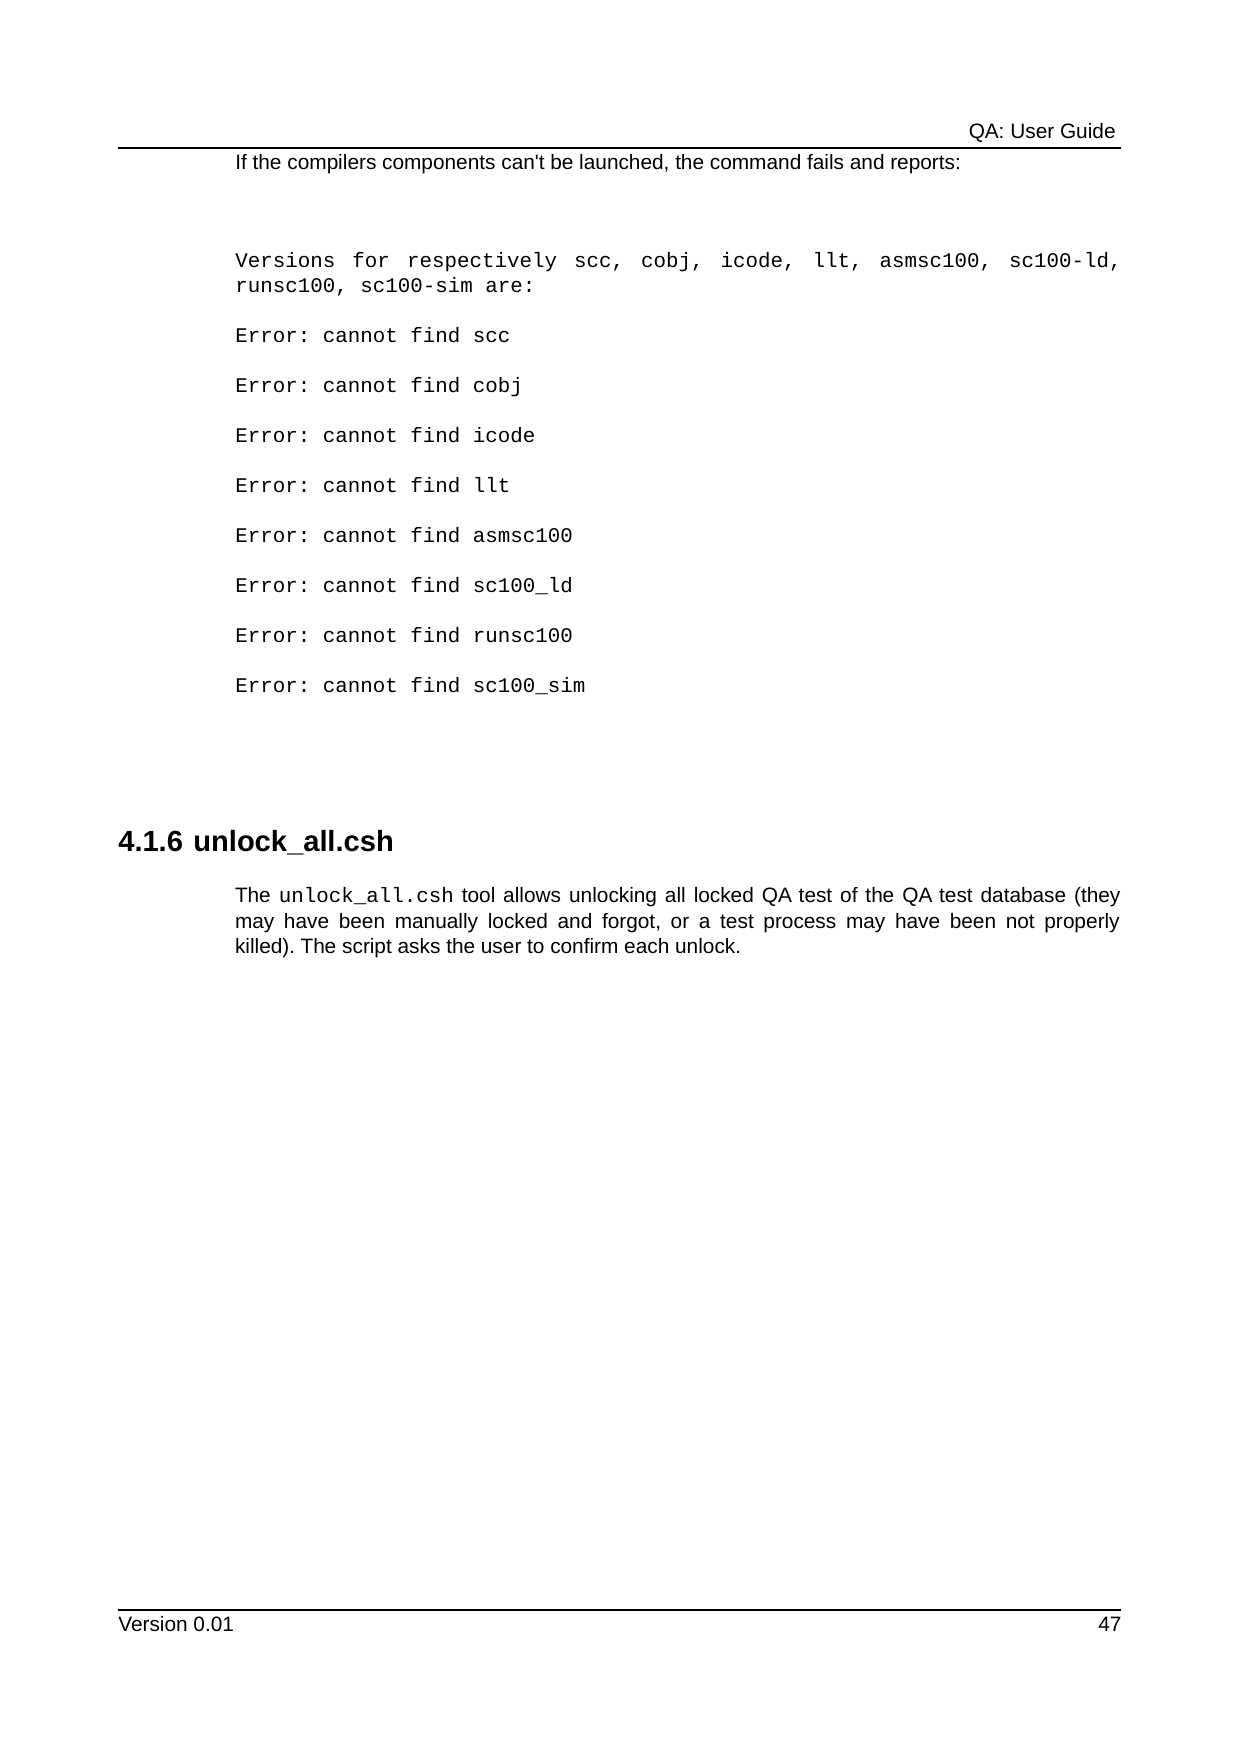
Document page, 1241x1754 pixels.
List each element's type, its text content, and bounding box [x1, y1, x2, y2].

text Error: cannot find cobj [235, 374, 1122, 399]
text Error: cannot find sc100_sim [235, 674, 1122, 699]
text Error: cannot find icode [235, 424, 1122, 449]
text Versions for respectively scc, cobj, icode, llt, asmsc100, sc100-ld, runsc100, sc100-sim are: [235, 249, 1122, 299]
text The unlock_all.csh tool allows unlocking all locked QA test of the QA test database (they may have been manually locked and forgot, or a test process may have been not properly killed). The script asks the user to confirm each unlock. [235, 882, 1122, 958]
text Error: cannot find scc [235, 324, 1122, 349]
text Error: cannot find asmsc100 [235, 524, 1122, 549]
subtitle unlock_all.csh [118, 824, 1122, 857]
text Error: cannot find runsc100 [235, 624, 1122, 649]
text Error: cannot find sc100_ld [235, 574, 1122, 599]
text Error: cannot find llt [235, 474, 1122, 499]
text If the compilers components can't be launched, the command fails and reports: [235, 149, 1122, 174]
